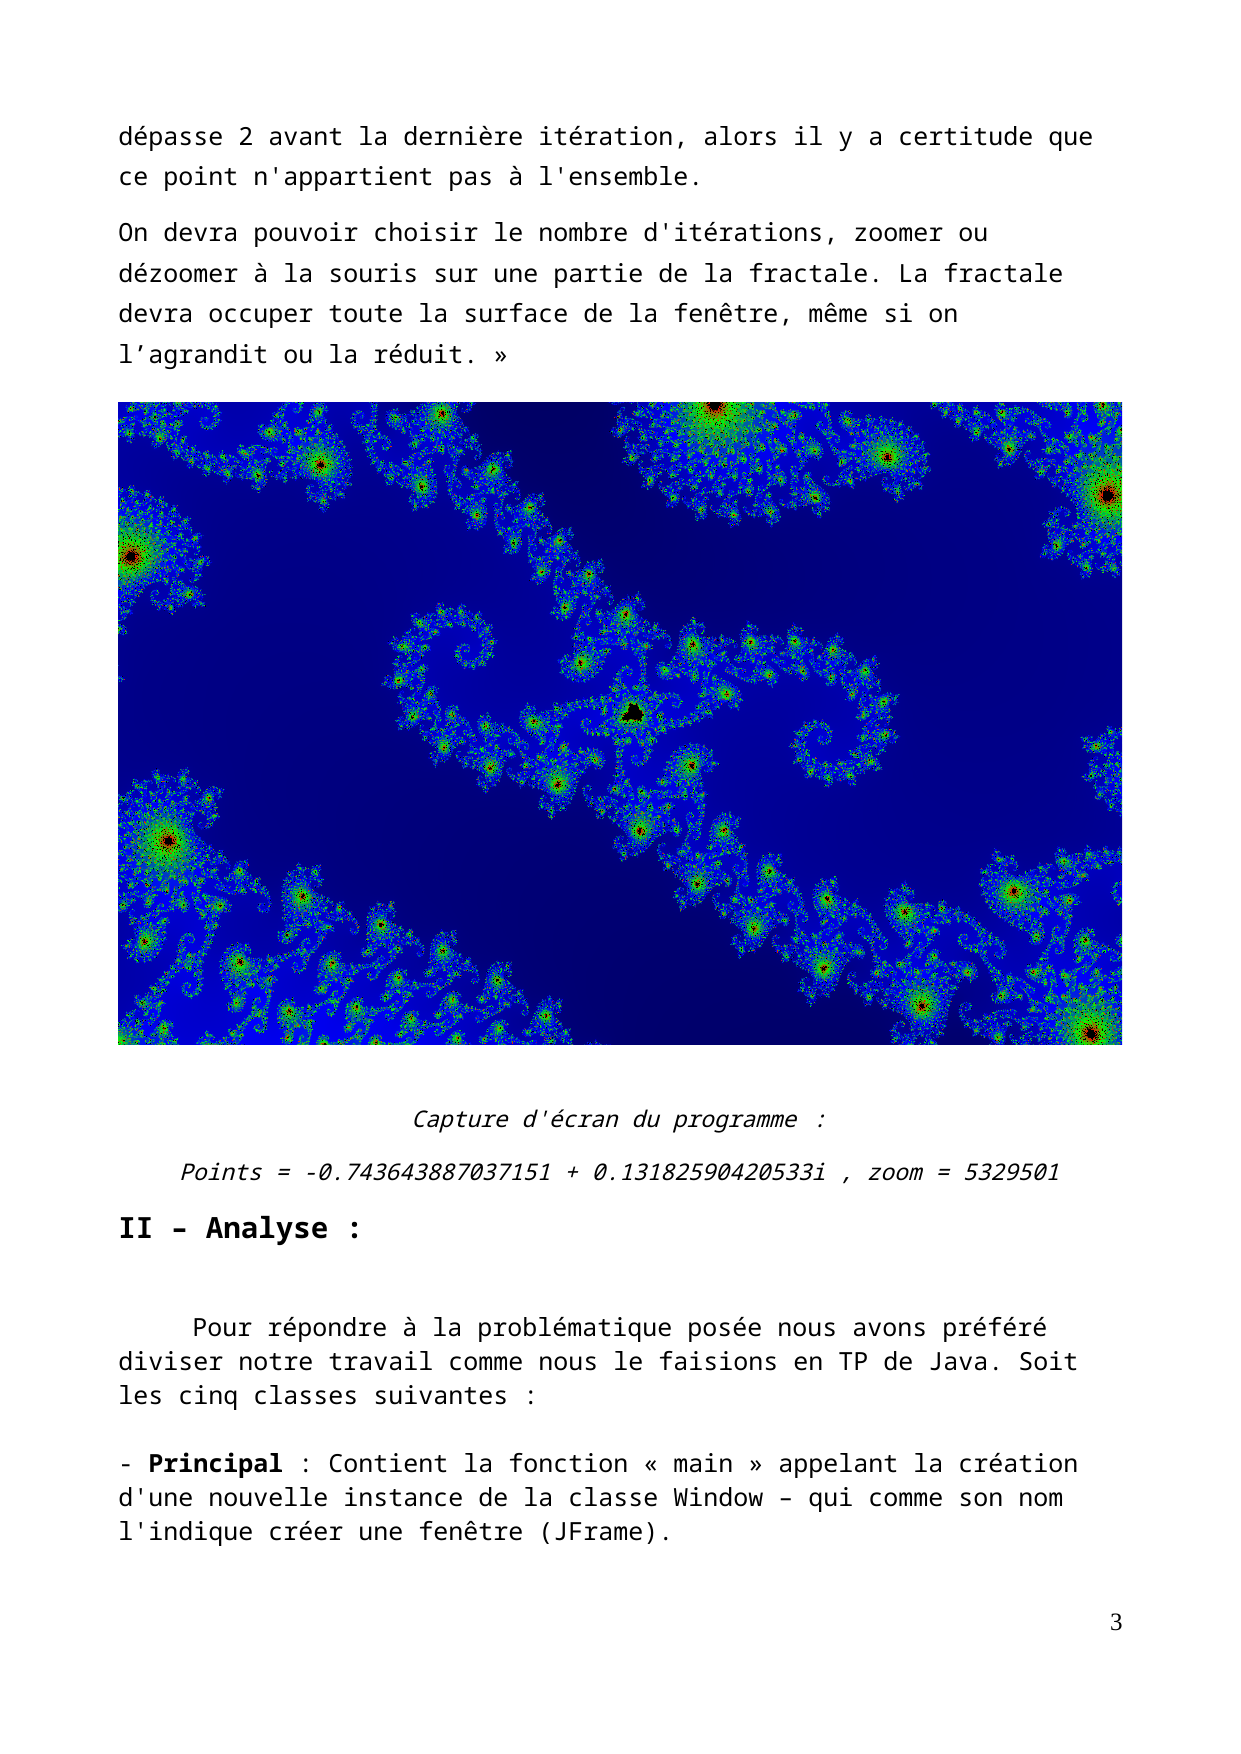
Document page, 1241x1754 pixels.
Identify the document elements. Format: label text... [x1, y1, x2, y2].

text - Principal : Contient la fonction « main » appelant la création d'une nouvelle instance de la classe Window – qui comme son nom l'indique créer une fenêtre (JFrame). [118, 1446, 1122, 1548]
text dépasse 2 avant la dernière itération, alors il y a certitude que ce point n'appartient pas à l'ensemble. [118, 118, 1122, 193]
text Capture d'écran du programme : [118, 1103, 1122, 1134]
text II – Analyse : [118, 1207, 1122, 1247]
text On devra pouvoir choisir le nombre d'itérations, zoomer ou dézoomer à la souris sur une partie de la fractale. La fractale devra occuper toute la surface de la fenêtre, même si on l’agrandit ou la réduit. » [118, 214, 1122, 371]
picture [118, 402, 1123, 1045]
text Points = -0.743643887037151 + 0.13182590420533i , zoom = 5329501 [118, 1155, 1122, 1187]
text Pour répondre à la problématique posée nous avons préféré diviser notre travail comme nous le faisions en TP de Java. Soit les cinq classes suivantes : [118, 1309, 1122, 1412]
